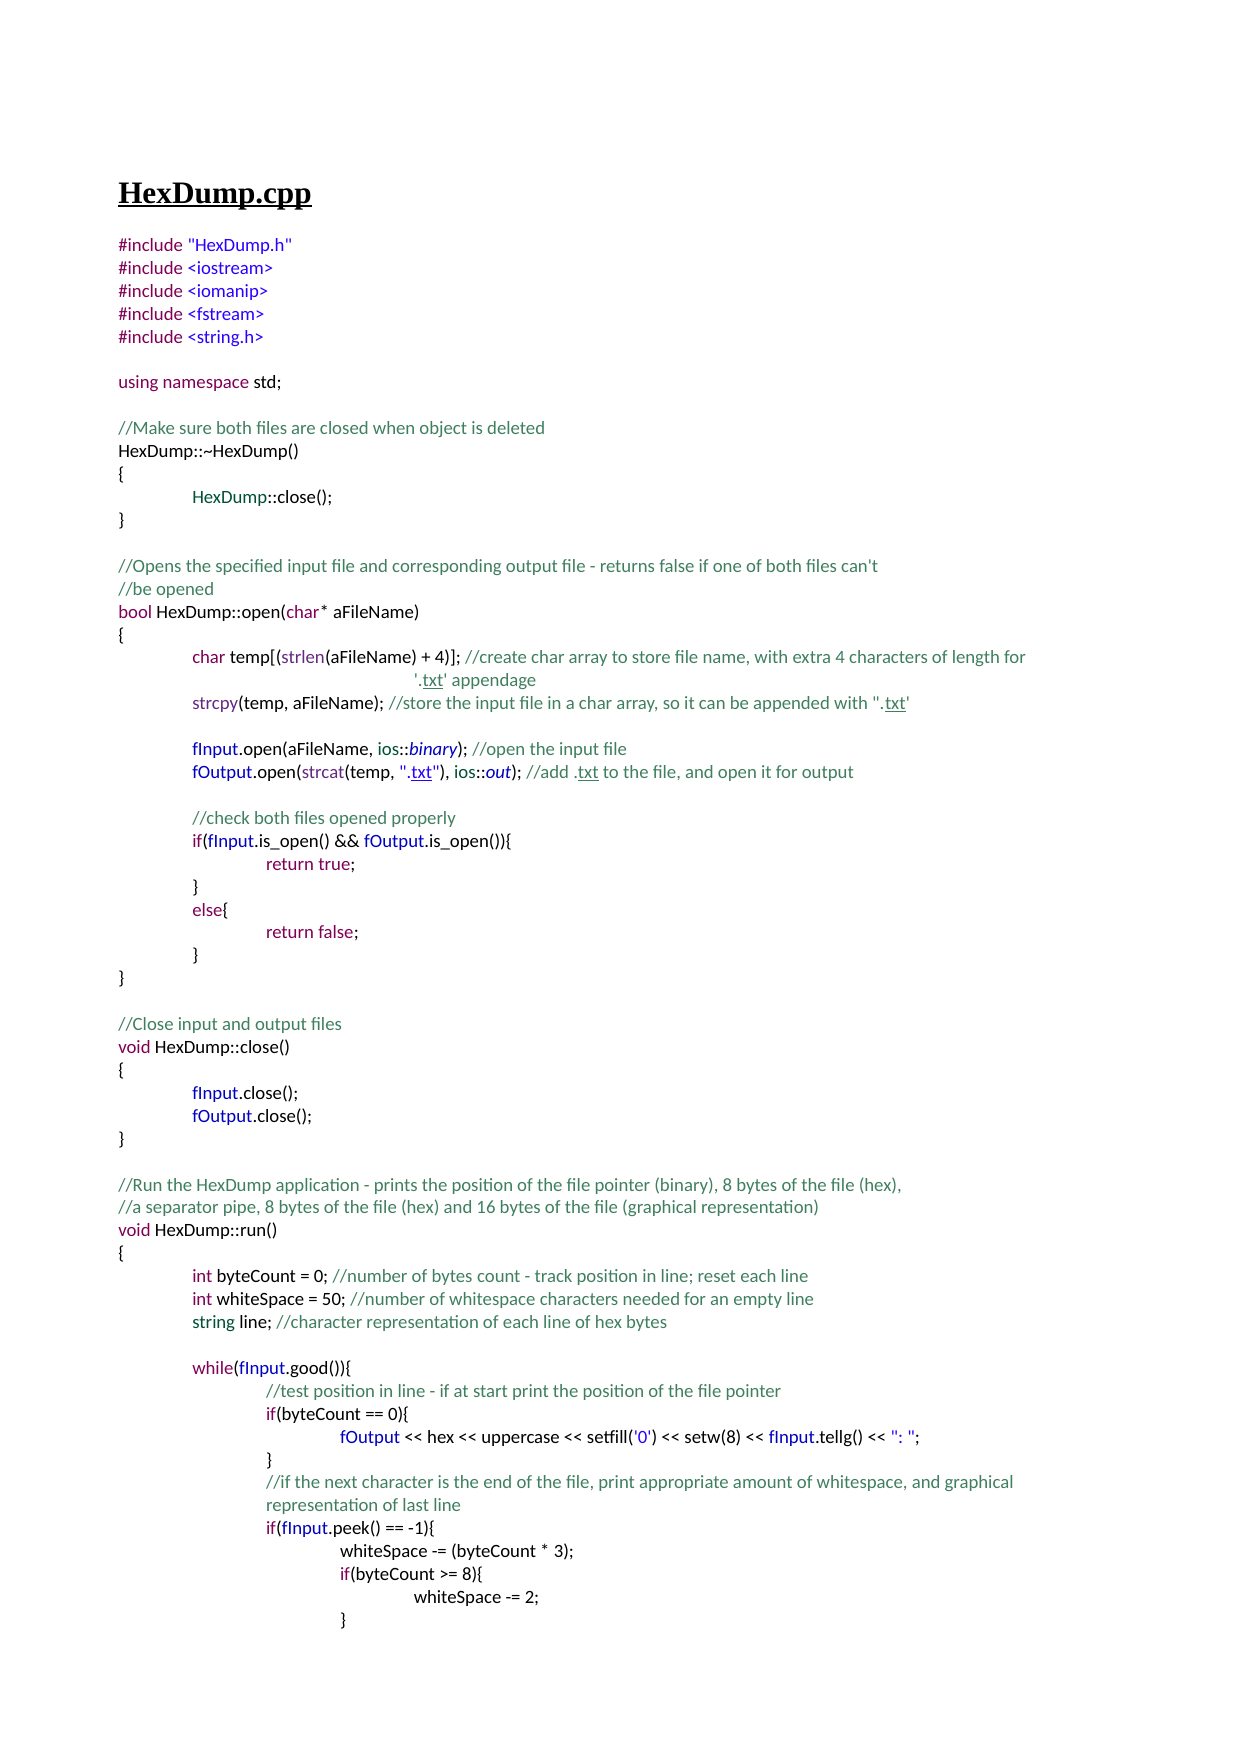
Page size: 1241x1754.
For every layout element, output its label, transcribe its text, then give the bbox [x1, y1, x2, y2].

text fOutput.close(); [118, 1104, 1122, 1127]
text int byteCount = 0; //number of bytes count - track position in line; reset each line [118, 1264, 1122, 1287]
text whiteSpace -= (byteCount * 3); [118, 1539, 1122, 1562]
text { [118, 1242, 1122, 1264]
text //Close input and output files [118, 1012, 1122, 1035]
text //Make sure both files are closed when object is deleted [118, 417, 1122, 439]
text #include "HexDump.h" [118, 233, 1122, 256]
text } [118, 967, 1122, 989]
text } [118, 1608, 1122, 1631]
text return false; [118, 921, 1122, 944]
text { [118, 623, 1122, 646]
text } [118, 508, 1122, 531]
text //if the next character is the end of the file, print appropriate amount of whitespace, and graphical representation of last line [118, 1471, 1122, 1517]
text } [118, 1448, 1122, 1471]
text //Opens the specified input file and corresponding output file - returns false if one of both files can't [118, 554, 1122, 577]
text else{ [118, 898, 1122, 921]
text if(byteCount == 0){ [118, 1402, 1122, 1425]
text //Run the HexDump application - prints the position of the file pointer (binary), 8 bytes of the file (hex), [118, 1173, 1122, 1196]
text //be opened [118, 577, 1122, 600]
text #include <iomanip> [118, 279, 1122, 302]
text fOutput << hex << uppercase << setfill('0') << setw(8) << fInput.tellg() << ": "; [118, 1425, 1122, 1448]
text string line; //character representation of each line of hex bytes [118, 1310, 1122, 1333]
text fInput.open(aFileName, ios::binary); //open the input file [118, 737, 1122, 760]
text //test position in line - if at start print the position of the file pointer [118, 1379, 1122, 1402]
text #include <fstream> [118, 302, 1122, 325]
text if(fInput.peek() == -1){ [118, 1517, 1122, 1539]
text int whiteSpace = 50; //number of whitespace characters needed for an empty line [118, 1287, 1122, 1310]
text fInput.close(); [118, 1081, 1122, 1104]
text whiteSpace -= 2; [118, 1585, 1122, 1608]
text using namespace std; [118, 371, 1122, 394]
text void HexDump::run() [118, 1219, 1122, 1242]
text { [118, 462, 1122, 485]
text strcpy(temp, aFileName); //store the input file in a char array, so it can be appended with ".txt' [118, 692, 1122, 714]
text } [118, 1127, 1122, 1150]
text //check both files opened properly [118, 806, 1122, 829]
text HexDump::close(); [118, 485, 1122, 508]
text //a separator pipe, 8 bytes of the file (hex) and 16 bytes of the file (graphical representation) [118, 1196, 1122, 1219]
text HexDump::~HexDump() [118, 439, 1122, 462]
text } [118, 944, 1122, 967]
text { [118, 1058, 1122, 1081]
text HexDump.cpp [118, 174, 1122, 210]
text bool HexDump::open(char* aFileName) [118, 600, 1122, 623]
text void HexDump::close() [118, 1035, 1122, 1058]
text if(fInput.is_open() && fOutput.is_open()){ [118, 829, 1122, 852]
text char temp[(strlen(aFileName) + 4)]; //create char array to store file name, with extra 4 characters of length for '.txt' appendage [118, 646, 1122, 692]
text fOutput.open(strcat(temp, ".txt"), ios::out); //add .txt to the file, and open it for output [118, 760, 1122, 783]
text #include <string.h> [118, 325, 1122, 348]
text if(byteCount >= 8){ [118, 1562, 1122, 1585]
text return true; [118, 852, 1122, 875]
text #include <iostream> [118, 256, 1122, 279]
text } [118, 875, 1122, 898]
text while(fInput.good()){ [118, 1356, 1122, 1379]
